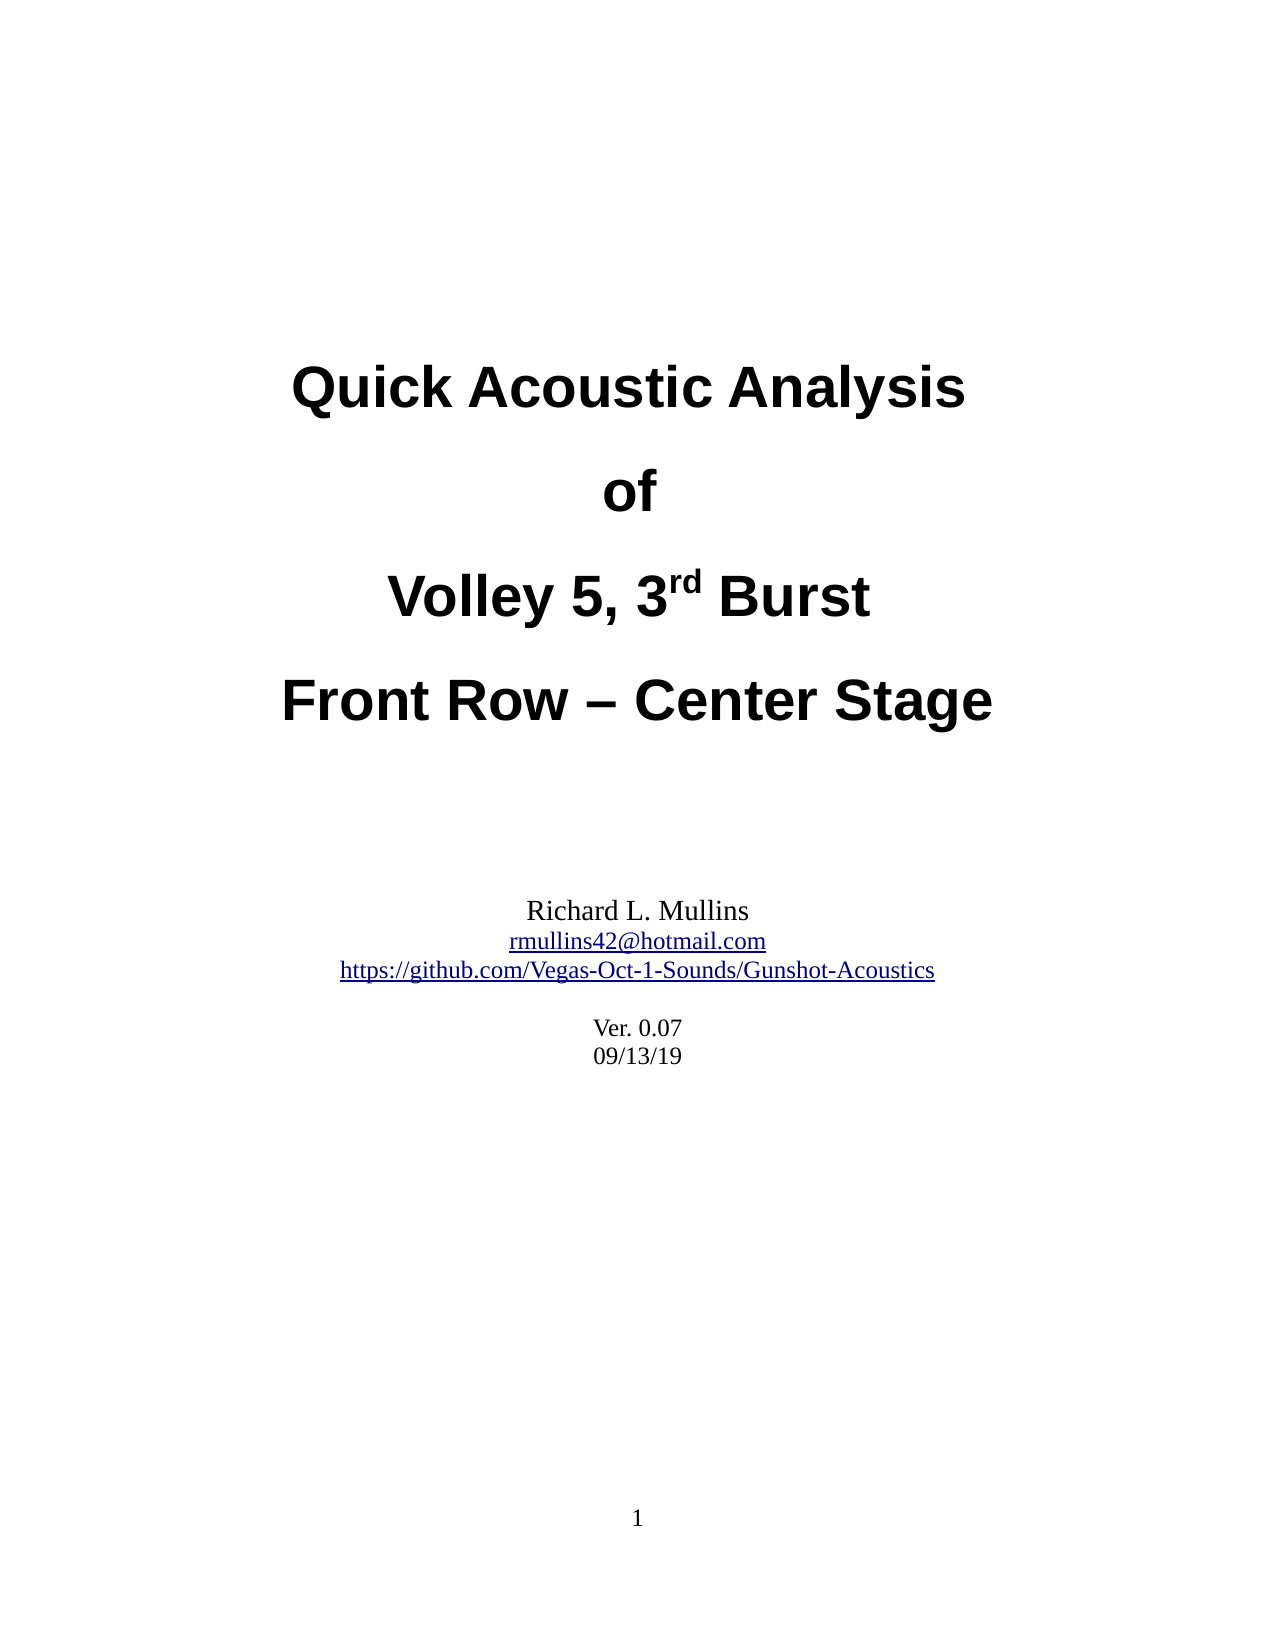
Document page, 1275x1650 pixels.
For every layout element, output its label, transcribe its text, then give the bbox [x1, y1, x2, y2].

title Front Row – Center Stage [118, 666, 1157, 733]
text 09/13/19 [118, 1041, 1157, 1070]
title Volley 5, 3rd Burst [118, 561, 1157, 628]
title Quick Acoustic Analysis [118, 352, 1157, 419]
text https://github.com/Vegas-Oct-1-Sounds/Gunshot-Acoustics [118, 955, 1157, 984]
text Ver. 0.07 [118, 1013, 1157, 1041]
text rmullins42@hotmail.com [118, 926, 1157, 955]
text Richard L. Mullins [118, 893, 1157, 926]
title of [118, 457, 1157, 524]
